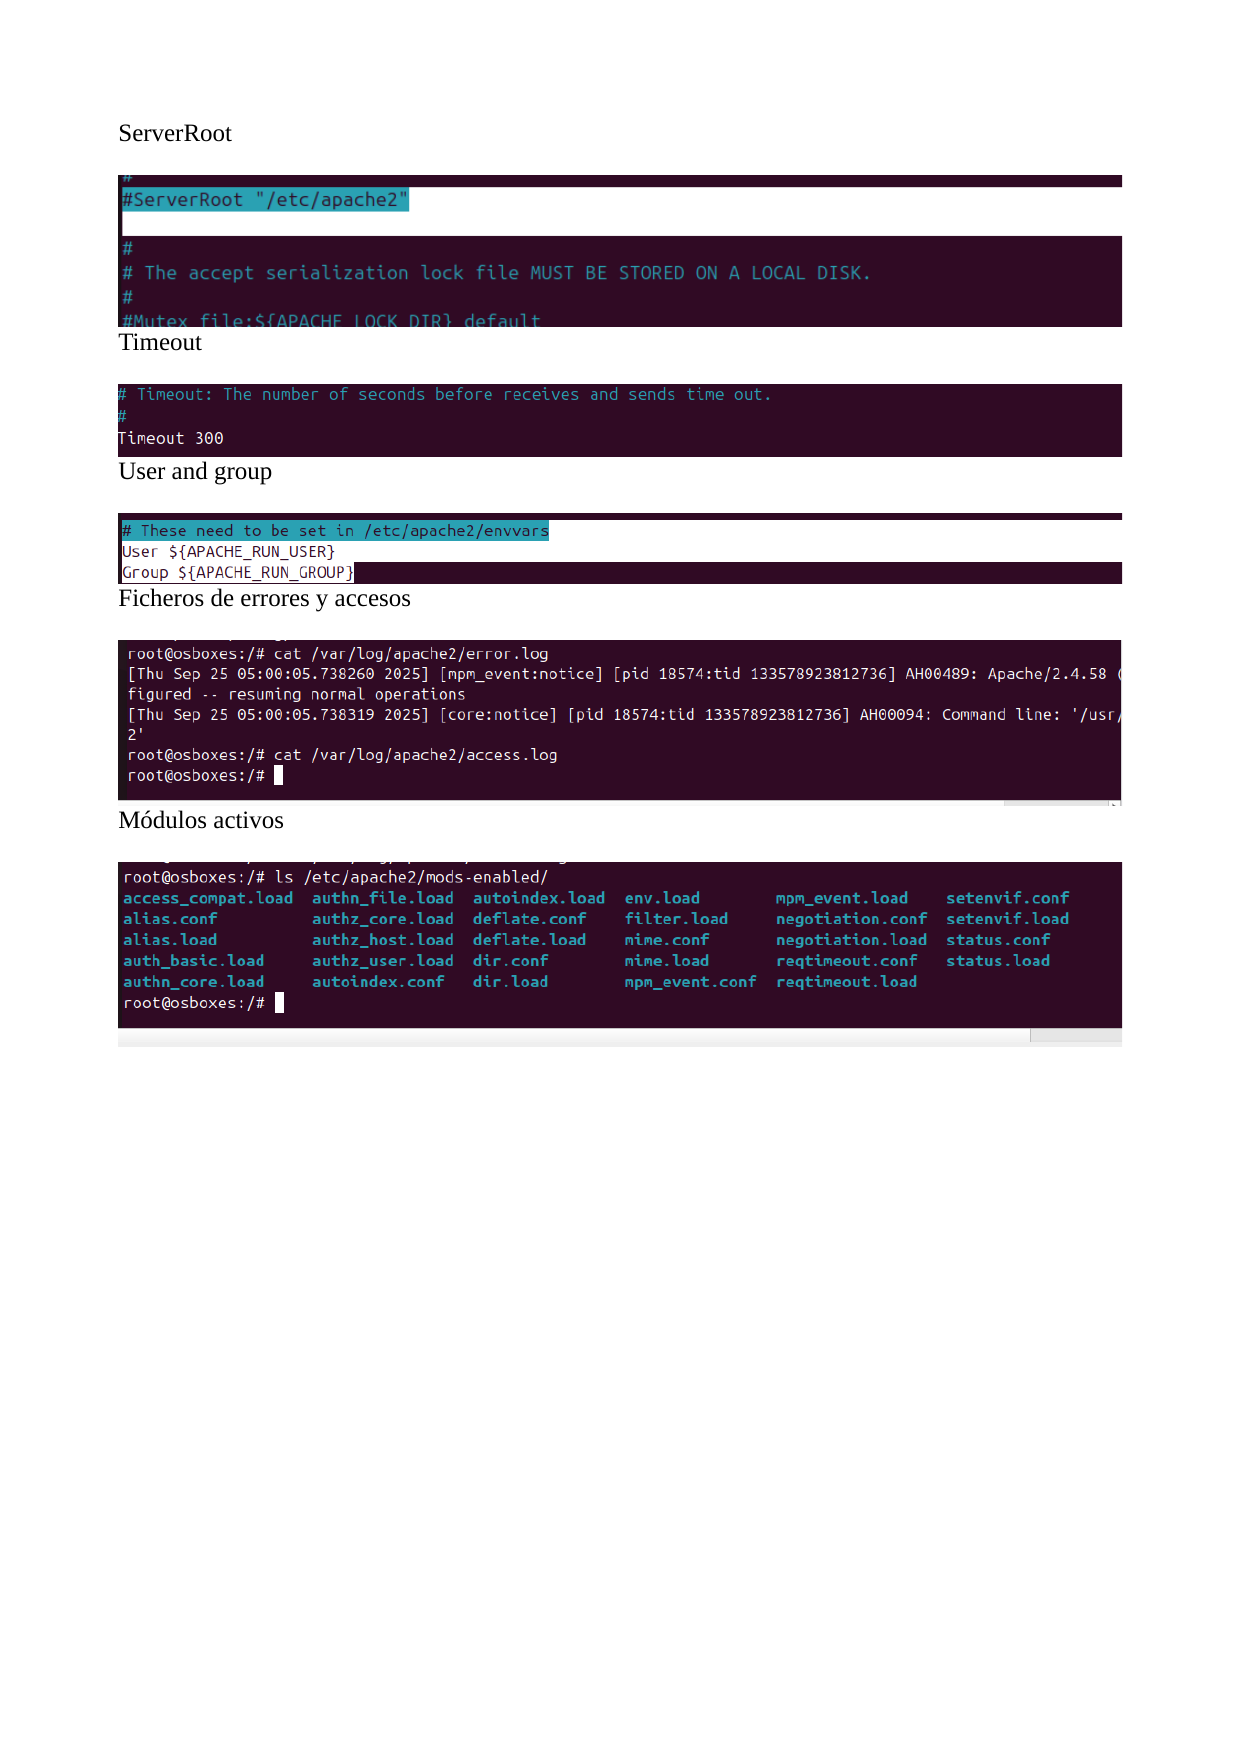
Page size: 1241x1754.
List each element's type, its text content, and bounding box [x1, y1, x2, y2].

picture [118, 175, 1123, 327]
text Módulos activos [118, 806, 1122, 834]
picture [118, 384, 1123, 457]
text User and group [118, 457, 1122, 485]
picture [118, 640, 1123, 806]
text Timeout [118, 327, 1122, 355]
text ServerRoot [118, 118, 1122, 147]
picture [118, 513, 1123, 584]
text Ficheros de errores y accesos [118, 584, 1122, 612]
picture [118, 862, 1123, 1047]
